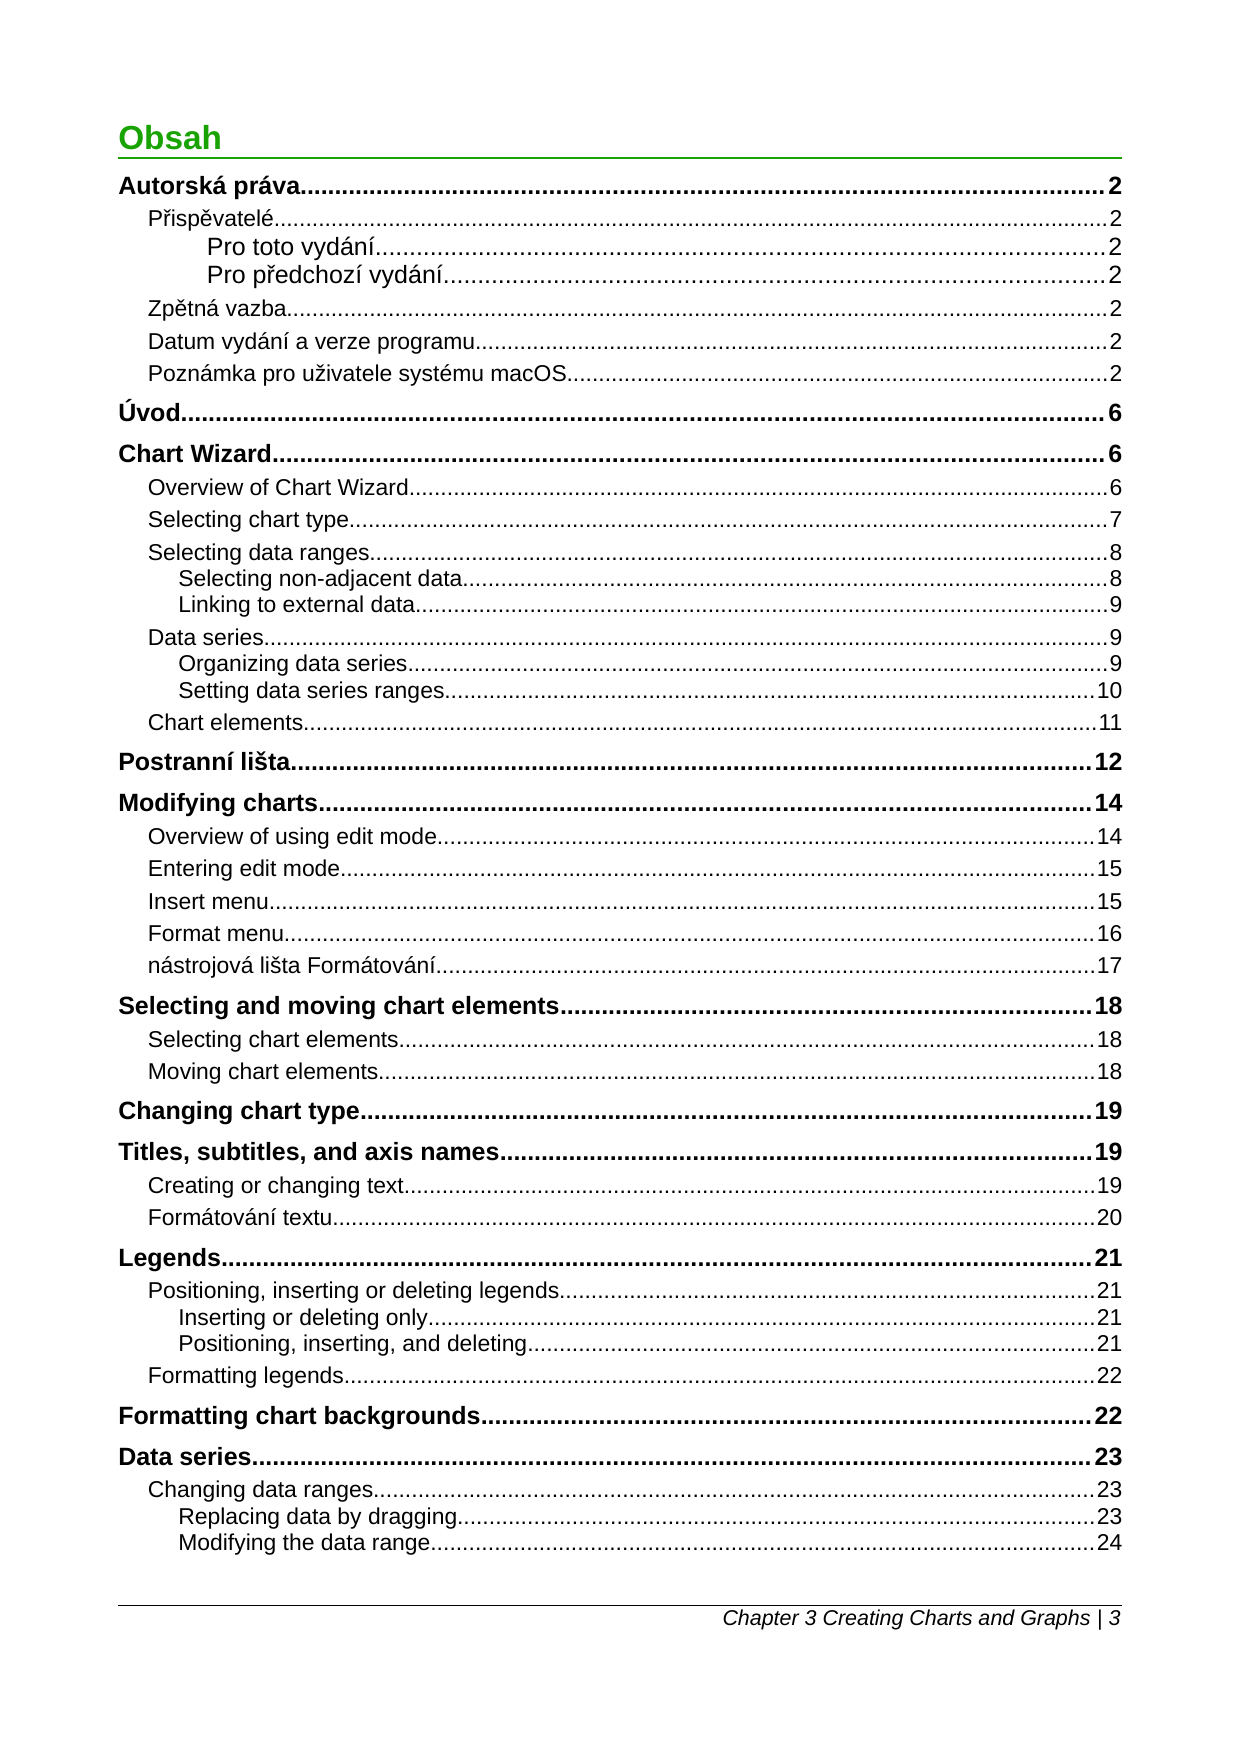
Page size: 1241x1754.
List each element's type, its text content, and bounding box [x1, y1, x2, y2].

text Datum vydání a verze programu 2 [148, 328, 1122, 354]
text Modifying charts 14 [118, 788, 1122, 817]
text Format menu 16 [148, 920, 1122, 946]
text Legends 21 [118, 1242, 1122, 1271]
text Moving chart elements 18 [148, 1058, 1122, 1084]
text Formatting chart backgrounds 22 [118, 1401, 1122, 1429]
text Data series 9 [148, 624, 1122, 650]
text Selecting chart elements 18 [148, 1026, 1122, 1052]
text Pro toto vydání 2 [207, 232, 1122, 261]
text Modifying the data range 24 [178, 1529, 1122, 1555]
text Autorská práva 2 [118, 171, 1122, 199]
text Changing data ranges 23 [148, 1476, 1122, 1503]
text Entering edit mode 15 [148, 855, 1122, 882]
text Organizing data series 9 [178, 650, 1122, 677]
text Selecting chart type 7 [148, 506, 1122, 533]
text Creating or changing text 19 [148, 1172, 1122, 1198]
text Pro předchozí vydání 2 [207, 261, 1122, 289]
text Insert menu 15 [148, 888, 1122, 914]
text Přispěvatelé 2 [148, 205, 1122, 232]
text Selecting data ranges 8 [148, 539, 1122, 565]
text Selecting and moving chart elements 18 [118, 991, 1122, 1019]
text Inserting or deleting only 21 [178, 1304, 1122, 1330]
text Positioning, inserting or deleting legends 21 [148, 1277, 1122, 1304]
text Poznámka pro uživatele systému macOS 2 [148, 360, 1122, 386]
text Overview of Chart Wizard 6 [148, 474, 1122, 500]
text Overview of using edit mode 14 [148, 823, 1122, 849]
text Chart elements 11 [148, 709, 1122, 735]
text Postranní lišta 12 [118, 747, 1122, 776]
subtitle Obsah [118, 118, 1122, 157]
text Setting data series ranges 10 [178, 677, 1122, 703]
text Replacing data by dragging 23 [178, 1503, 1122, 1529]
text Zpětná vazba 2 [148, 295, 1122, 322]
text nástrojová lišta Formátování 17 [148, 952, 1122, 979]
text Chart Wizard 6 [118, 439, 1122, 468]
text Selecting non-adjacent data 8 [178, 565, 1122, 591]
text Úvod 6 [118, 398, 1122, 427]
text Positioning, inserting, and deleting 21 [178, 1330, 1122, 1356]
text Formátování textu 20 [148, 1204, 1122, 1231]
text Changing chart type 19 [118, 1096, 1122, 1125]
text Titles, subtitles, and axis names 19 [118, 1137, 1122, 1166]
text Linking to external data 9 [178, 591, 1122, 618]
text Data series 23 [118, 1441, 1122, 1470]
text Formatting legends 22 [148, 1362, 1122, 1389]
